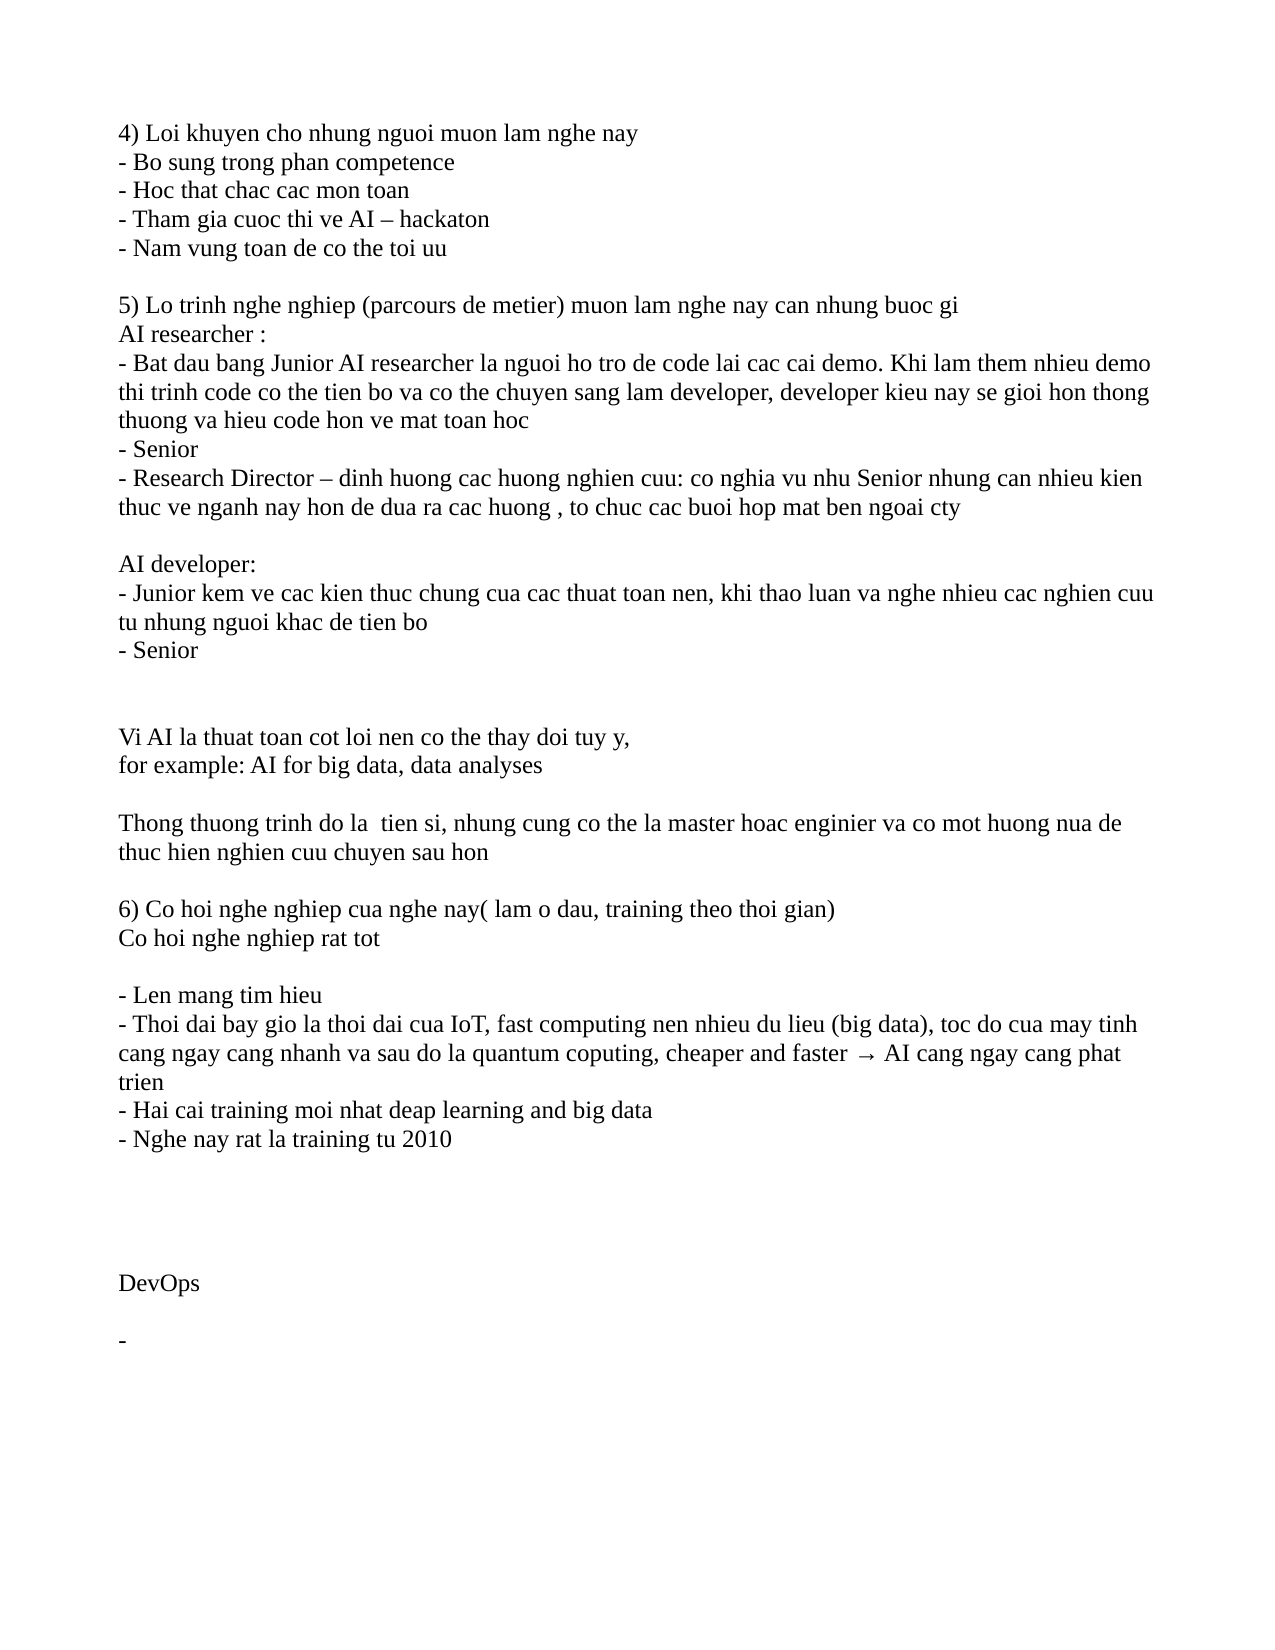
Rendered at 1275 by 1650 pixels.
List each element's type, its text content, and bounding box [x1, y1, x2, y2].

text - Research Director – dinh huong cac huong nghien cuu: co nghia vu nhu Senior nhung can nhieu kien thuc ve nganh nay hon de dua ra cac huong , to chuc cac buoi hop mat ben ngoai cty [118, 463, 1157, 521]
text - Senior [118, 434, 1157, 463]
text - Tham gia cuoc thi ve AI – hackaton [118, 204, 1157, 233]
text - Bat dau bang Junior AI researcher la nguoi ho tro de code lai cac cai demo. Khi lam them nhieu demo thi trinh code co the tien bo va co the chuyen sang lam developer, developer kieu nay se gioi hon thong thuong va hieu code hon ve mat toan hoc [118, 348, 1157, 434]
text - Nghe nay rat la training tu 2010 [118, 1124, 1157, 1153]
text Vi AI la thuat toan cot loi nen co the thay doi tuy y, [118, 722, 1157, 751]
text AI developer: [118, 549, 1157, 578]
text DevOps [118, 1268, 1157, 1297]
text - Junior kem ve cac kien thuc chung cua cac thuat toan nen, khi thao luan va nghe nhieu cac nghien cuu tu nhung nguoi khac de tien bo [118, 578, 1157, 636]
text AI researcher : [118, 319, 1157, 348]
text 5) Lo trinh nghe nghiep (parcours de metier) muon lam nghe nay can nhung buoc gi [118, 291, 1157, 319]
text for example: AI for big data, data analyses [118, 751, 1157, 779]
text 4) Loi khuyen cho nhung nguoi muon lam nghe nay [118, 118, 1157, 147]
text - Hai cai training moi nhat deap learning and big data [118, 1096, 1157, 1124]
text - Len mang tim hieu [118, 981, 1157, 1009]
text 6) Co hoi nghe nghiep cua nghe nay( lam o dau, training theo thoi gian) [118, 894, 1157, 923]
text - Bo sung trong phan competence [118, 147, 1157, 176]
text - Senior [118, 636, 1157, 664]
text Thong thuong trinh do la tien si, nhung cung co the la master hoac enginier va co mot huong nua de thuc hien nghien cuu chuyen sau hon [118, 808, 1157, 866]
text - [118, 1326, 1157, 1354]
text Co hoi nghe nghiep rat tot [118, 923, 1157, 952]
text - Hoc that chac cac mon toan [118, 176, 1157, 204]
text - Thoi dai bay gio la thoi dai cua IoT, fast computing nen nhieu du lieu (big data), toc do cua may tinh cang ngay cang nhanh va sau do la quantum coputing, cheaper and faster → AI cang ngay cang phat trien [118, 1009, 1157, 1096]
text - Nam vung toan de co the toi uu [118, 233, 1157, 262]
